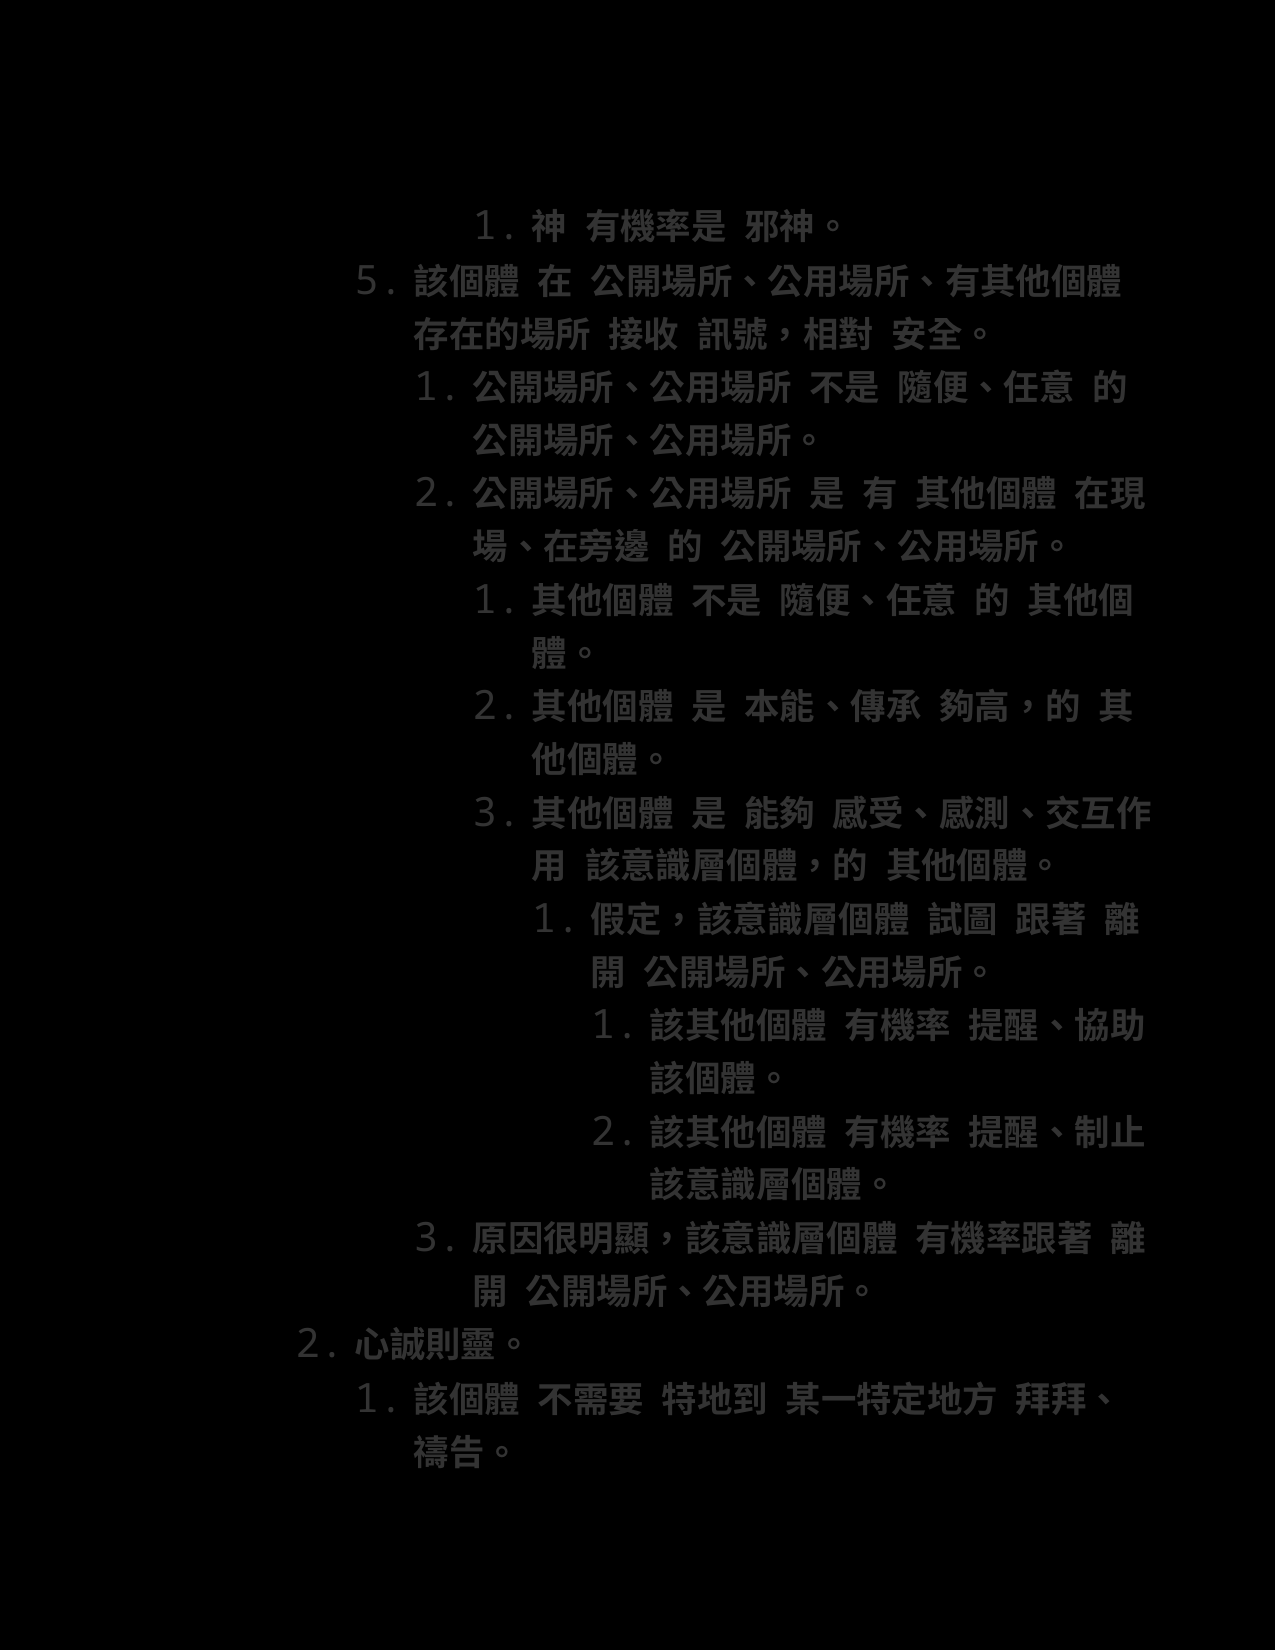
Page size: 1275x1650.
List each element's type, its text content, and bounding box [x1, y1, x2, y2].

list 神 有機率是 邪神。 [472, 196, 1157, 251]
list 其他個體 是 本能、傳承 夠高，的 其他個體。 [472, 676, 1157, 783]
list 該個體 不需要 特地到 某一特定地方 拜拜、禱告。 [354, 1369, 1157, 1476]
list 原因很明顯，該意識層個體 有機率跟著 離開 公開場所、公用場所。 [413, 1208, 1157, 1314]
list 心誠則靈。 [295, 1314, 1157, 1369]
list 假定，該意識層個體 試圖 跟著 離開 公開場所、公用場所。 [532, 889, 1157, 995]
list 公開場所、公用場所 不是 隨便、任意 的 公開場所、公用場所。 [413, 357, 1157, 464]
list 該個體 在 公開場所、公用場所、有其他個體存在的場所 接收 訊號，相對 安全。 [354, 251, 1157, 357]
list 公開場所、公用場所 是 有 其他個體 在現場、在旁邊 的 公開場所、公用場所。 [413, 464, 1157, 570]
list 其他個體 是 能夠 感受、感測、交互作用 該意識層個體，的 其他個體。 [472, 783, 1157, 889]
list 該其他個體 有機率 提醒、協助 該個體。 [591, 995, 1157, 1102]
list 其他個體 不是 隨便、任意 的 其他個體。 [472, 570, 1157, 676]
list 該其他個體 有機率 提醒、制止 該意識層個體。 [591, 1102, 1157, 1208]
